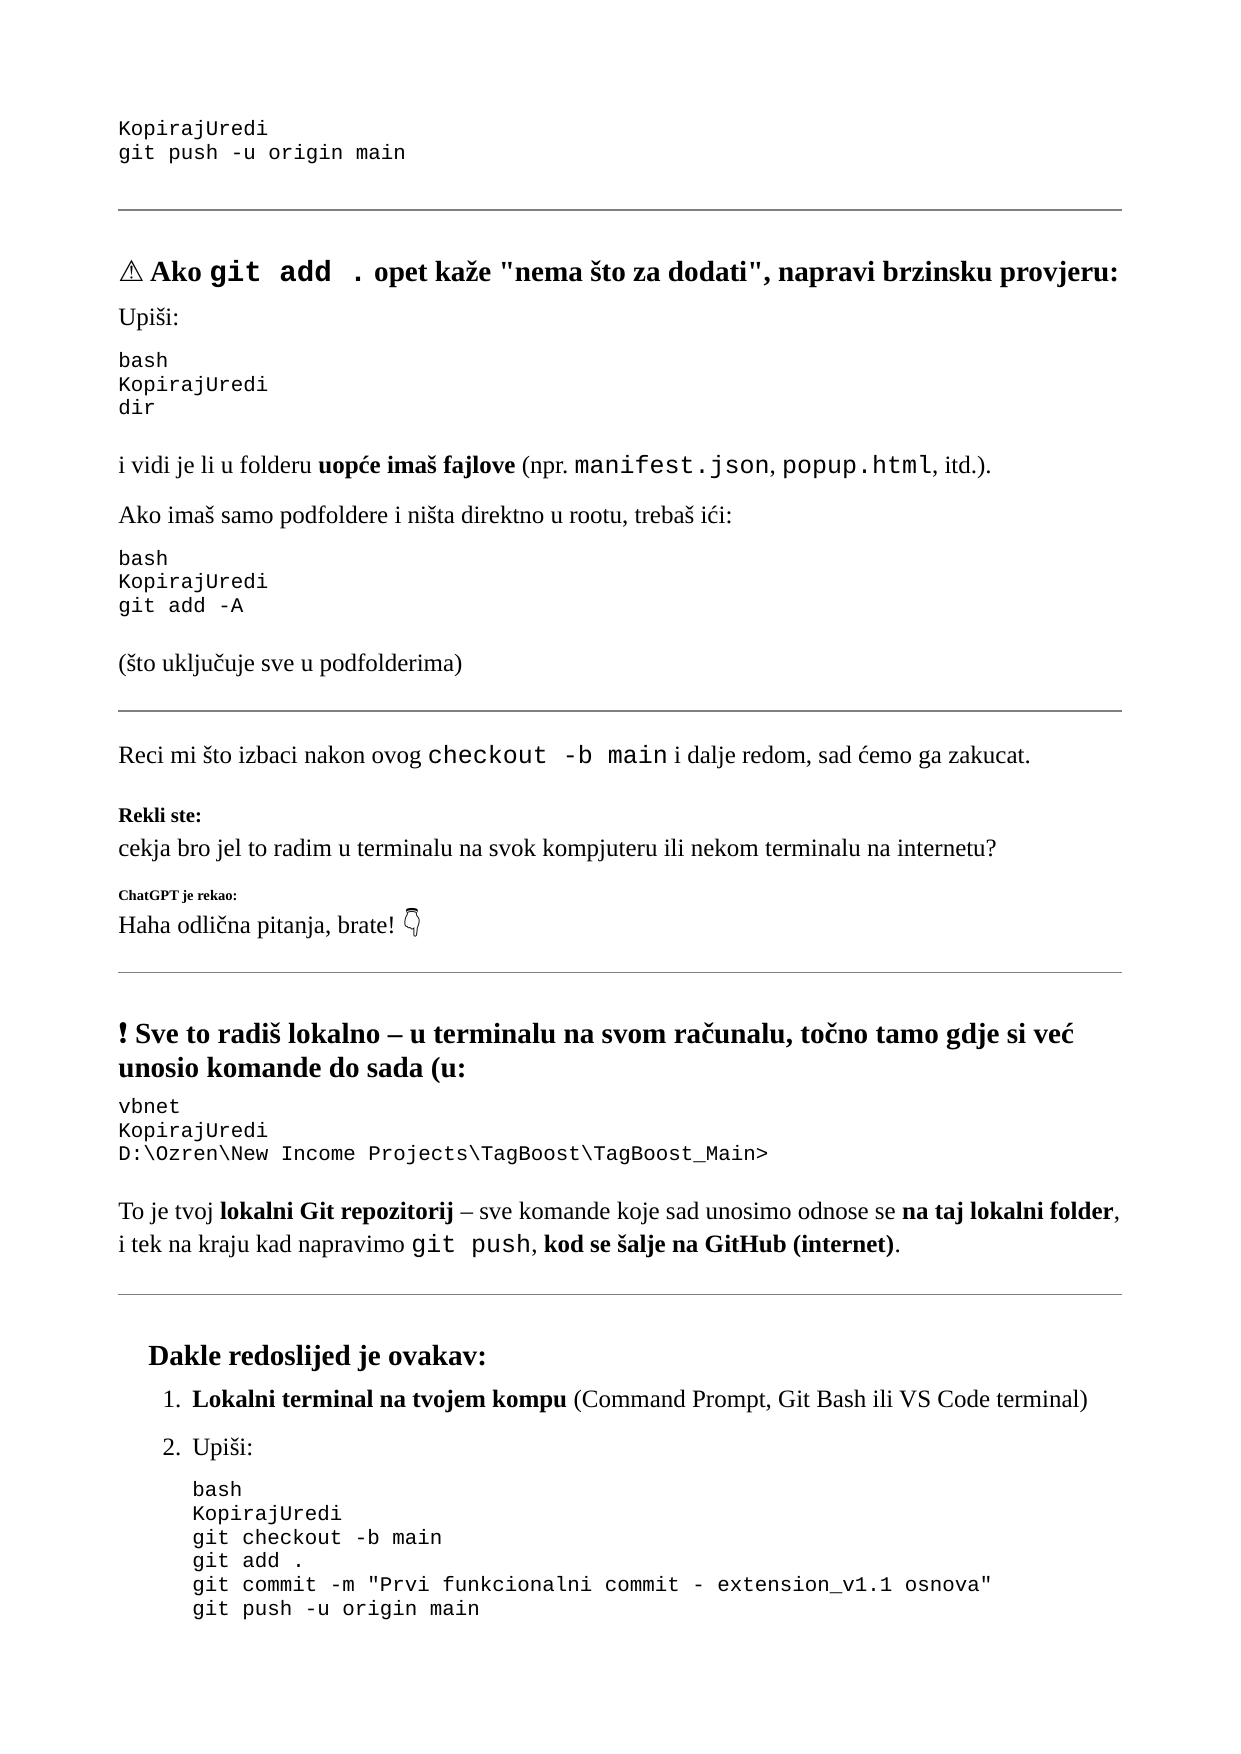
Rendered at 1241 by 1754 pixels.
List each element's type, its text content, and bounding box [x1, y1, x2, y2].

subtitle ❗ Sve to radiš lokalno – u terminalu na svom računalu, točno tamo gdje si već unosio komande do sada (u: [118, 1016, 1122, 1083]
text git push -u origin main [118, 142, 1122, 165]
text KopirajUredi [118, 118, 1122, 142]
text Upiši: [118, 302, 1122, 331]
list Upiši: [162, 1432, 1122, 1461]
subtitle 🔁 Dakle redoslijed je ovakav: [118, 1338, 1122, 1372]
list git push -u origin main [162, 1598, 1122, 1621]
text D:\Ozren\New Income Projects\TagBoost\TagBoost_Main> [118, 1143, 1122, 1167]
text KopirajUredi [118, 373, 1122, 397]
text (što uključuje sve u podfolderima) [118, 648, 1122, 677]
subtitle Rekli ste: [118, 803, 1122, 827]
text bash [118, 548, 1122, 572]
text git add -A [118, 595, 1122, 619]
list bash [162, 1479, 1122, 1503]
text To je tvoj lokalni Git repozitorij – sve komande koje sad unosimo odnose se na taj lokalni folder, i tek na kraju kad napravimo git push, kod se šalje na GitHub (internet). [118, 1196, 1122, 1260]
text Reci mi što izbaci nakon ovog checkout -b main i dalje redom, sad ćemo ga zakucat. 🧱🔨 [118, 740, 1122, 771]
list git add . [162, 1550, 1122, 1574]
text KopirajUredi [118, 572, 1122, 595]
text KopirajUredi [118, 1119, 1122, 1143]
list git checkout -b main [162, 1527, 1122, 1550]
subtitle ⚠️ Ako git add . opet kaže "nema što za dodati", napravi brzinsku provjeru: [118, 254, 1122, 290]
text vbnet [118, 1096, 1122, 1119]
list git commit -m "Prvi funkcionalni commit - extension_v1.1 osnova" [162, 1574, 1122, 1598]
text cekja bro jel to radim u terminalu na svok kompjuteru ili nekom terminalu na internetu? [118, 833, 1122, 862]
text Ako imaš samo podfoldere i ništa direktno u rootu, trebaš ići: [118, 500, 1122, 529]
text Haha odlična pitanja, brate! 👇 [118, 910, 1122, 939]
text bash [118, 350, 1122, 373]
list KopirajUredi [162, 1503, 1122, 1527]
text i vidi je li u folderu uopće imaš fajlove (npr. manifest.json, popup.html, itd.). [118, 450, 1122, 481]
list Lokalni terminal na tvojem kompu (Command Prompt, Git Bash ili VS Code terminal) [162, 1384, 1122, 1413]
text dir [118, 397, 1122, 421]
subtitle ChatGPT je rekao: [118, 887, 1122, 904]
